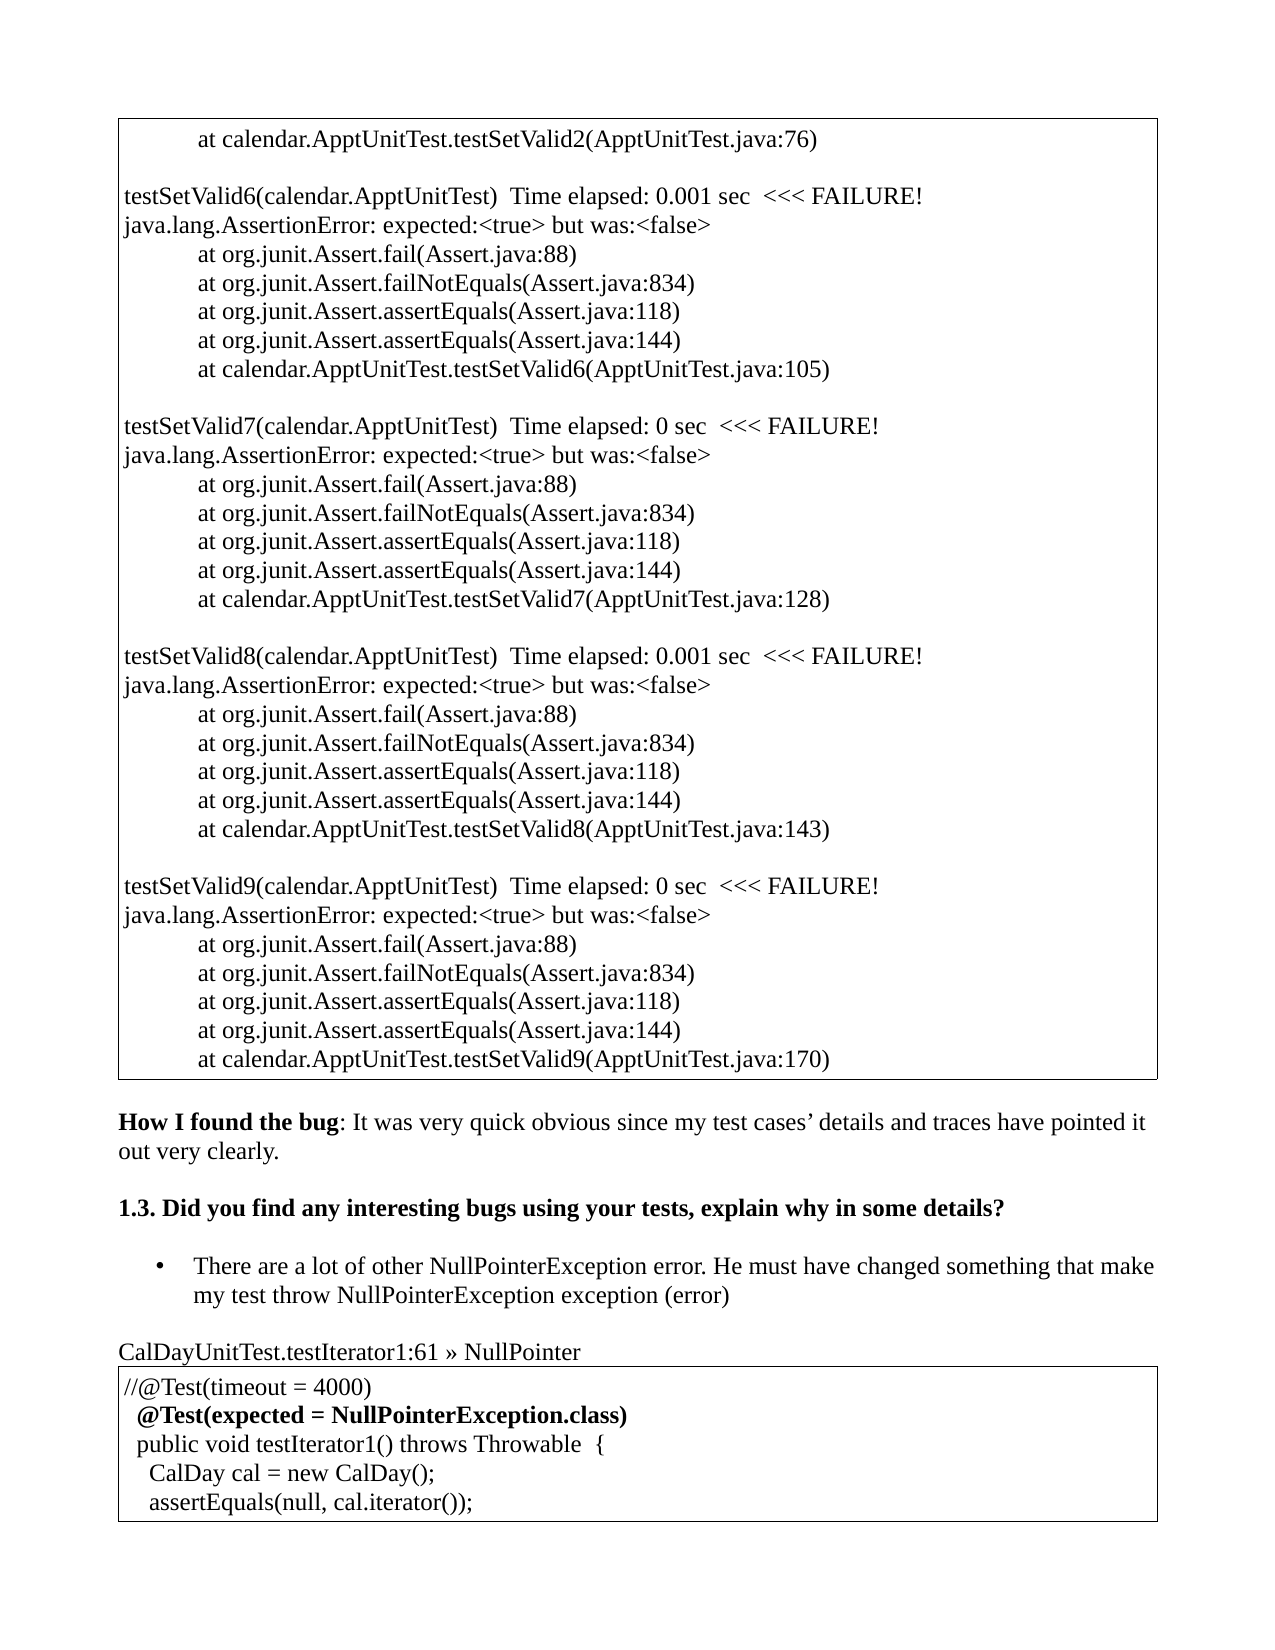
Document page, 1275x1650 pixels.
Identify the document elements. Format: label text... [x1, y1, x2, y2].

text 1.3. Did you find any interesting bugs using your tests, explain why in some details? [118, 1193, 1157, 1222]
text How I found the bug: It was very quick obvious since my test cases’ details and traces have pointed it out very clearly. [118, 1107, 1157, 1165]
table_header at calendar.ApptUnitTest.testSetValid2(ApptUnitTest.java:76) testSetValid6(calendar.ApptUnitTest) Time elapsed: 0.001 sec <<< FAILURE! java.lang.AssertionError: expected:<true> but was:<false> at org.junit.Assert.fail(Assert.java:88) at org.junit.Assert.failNotEquals(Assert.java:834) at org.junit.Assert.assertEquals(Assert.java:118) at org.junit.Assert.assertEquals(Assert.java:144) at calendar.ApptUnitTest.testSetValid6(ApptUnitTest.java:105) testSetValid7(calendar.ApptUnitTest) Time elapsed: 0 sec <<< FAILURE! java.lang.AssertionError: expected:<true> but was:<false> at org.junit.Assert.fail(Assert.java:88) at org.junit.Assert.failNotEquals(Assert.java:834) at org.junit.Assert.assertEquals(Assert.java:118) at org.junit.Assert.assertEquals(Assert.java:144) at calendar.ApptUnitTest.testSetValid7(ApptUnitTest.java:128) testSetValid8(calendar.ApptUnitTest) Time elapsed: 0.001 sec <<< FAILURE! java.lang.AssertionError: expected:<true> but was:<false> at org.junit.Assert.fail(Assert.java:88) at org.junit.Assert.failNotEquals(Assert.java:834) at org.junit.Assert.assertEquals(Assert.java:118) at org.junit.Assert.assertEquals(Assert.java:144) at calendar.ApptUnitTest.testSetValid8(ApptUnitTest.java:143) testSetValid9(calendar.ApptUnitTest) Time elapsed: 0 sec <<< FAILURE! java.lang.AssertionError: expected:<true> but was:<false> at org.junit.Assert.fail(Assert.java:88) at org.junit.Assert.failNotEquals(Assert.java:834) at org.junit.Assert.assertEquals(Assert.java:118) at org.junit.Assert.assertEquals(Assert.java:144) at calendar.ApptUnitTest.testSetValid9(ApptUnitTest.java:170) [119, 119, 1157, 1078]
table_header //@Test(timeout = 4000) @Test(expected = NullPointerException.class) public void testIterator1() throws Throwable { CalDay cal = new CalDay(); assertEquals(null, cal.iterator()); [119, 1367, 1157, 1521]
text CalDayUnitTest.testIterator1:61 » NullPointer [118, 1337, 1157, 1366]
list There are a lot of other NullPointerException error. He must have changed something that make my test throw NullPointerException exception (error) [156, 1251, 1157, 1308]
